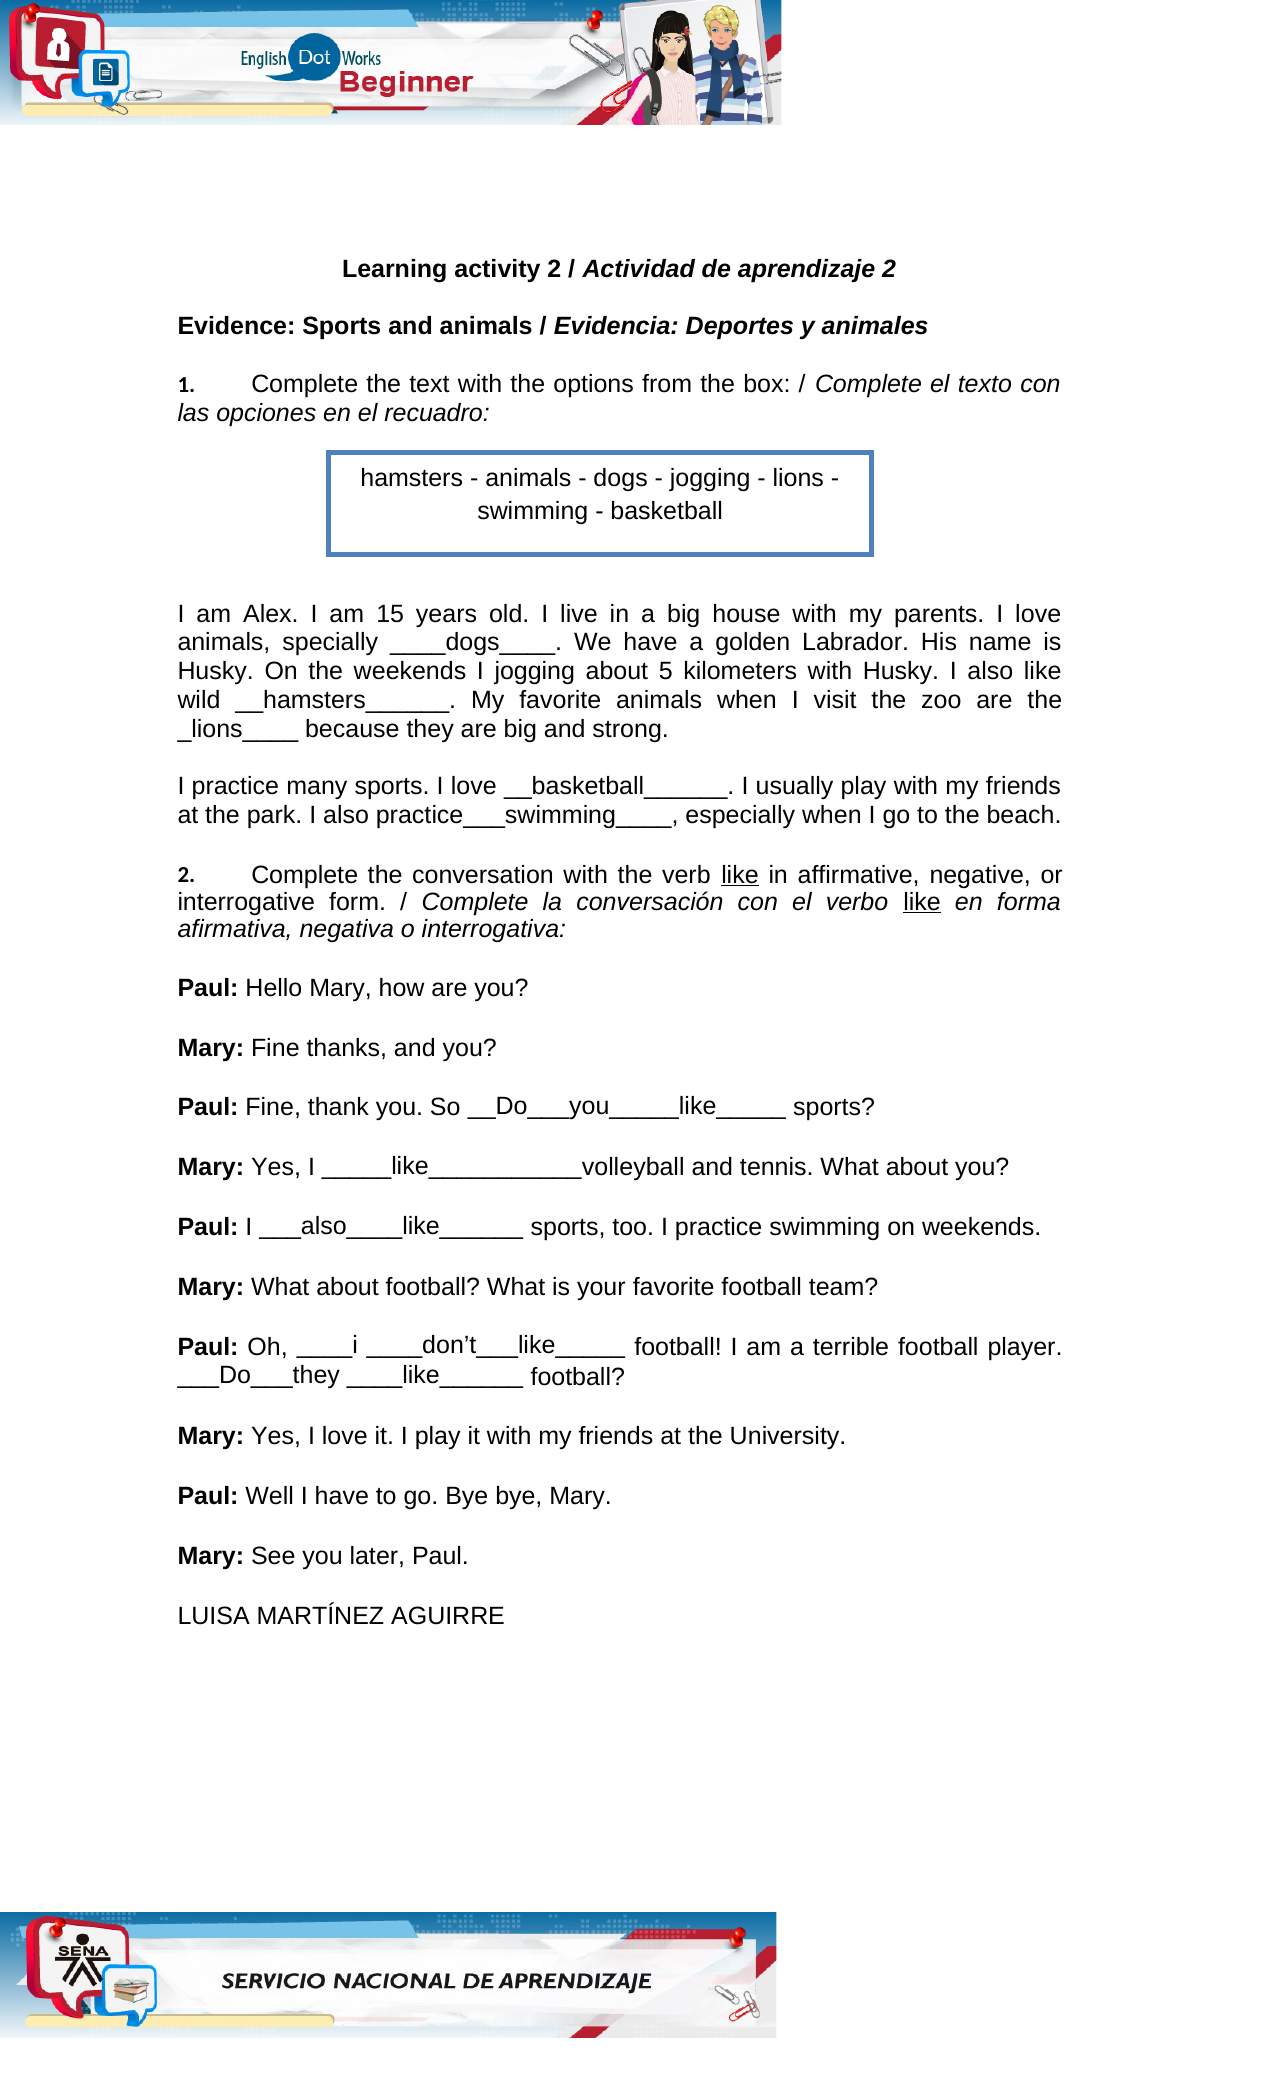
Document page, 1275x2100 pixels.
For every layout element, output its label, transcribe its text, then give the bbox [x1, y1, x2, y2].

list Complete the text with the options from the box: / Complete el texto con las opciones en el recuadro: [177, 369, 1063, 427]
text Paul: I ___also____like______ sports, too. I practice swimming on weekends. [177, 1211, 1063, 1241]
text Mary: What about football? What is your favorite football team? [177, 1271, 1063, 1301]
text Paul: Oh, ____i ____don’t___like_____ football! I am a terrible football player. ___Do___they ____like______ football? [177, 1330, 1063, 1390]
text I am Alex. I am 15 years old. I live in a big house with my parents. I love animals, specially ____dogs____. We have a golden Labrador. His name is Husky. On the weekends I jogging about 5 kilometers with Husky. I also like wild __hamsters______. My favorite animals when I visit the zoo are the _lions____ because they are big and strong. [177, 598, 1063, 742]
text Mary: See you later, Paul. [177, 1540, 1063, 1569]
list Complete the conversation with the verb like in affirmative, negative, or interrogative form. / Complete la conversación con el verbo like en forma afirmativa, negativa o interrogativa: [177, 860, 1063, 942]
text Mary: Yes, I love it. I play it with my friends at the University. [177, 1420, 1063, 1450]
text hamsters - animals - dogs - jogging - lions - swimming - basketball [346, 463, 854, 524]
text Paul: Well I have to go. Bye bye, Mary. [177, 1480, 1063, 1510]
text Mary: Yes, I _____like___________volleyball and tennis. What about you? [177, 1151, 1063, 1181]
text I practice many sports. I love __basketball______. I usually play with my friends at the park. I also practice___swimming____, especially when I go to the beach. [177, 771, 1063, 828]
text LUISA MARTÍNEZ AGUIRRE [177, 1599, 1063, 1629]
text Paul: Hello Mary, how are you? [177, 972, 1063, 1002]
text Evidence: Sports and animals / Evidencia: Deportes y animales [177, 311, 1063, 340]
text Mary: Fine thanks, and you? [177, 1031, 1063, 1061]
text Paul: Fine, thank you. So __Do___you_____like_____ sports? [177, 1091, 1063, 1121]
text Learning activity 2 / Actividad de aprendizaje 2 [177, 254, 1063, 283]
